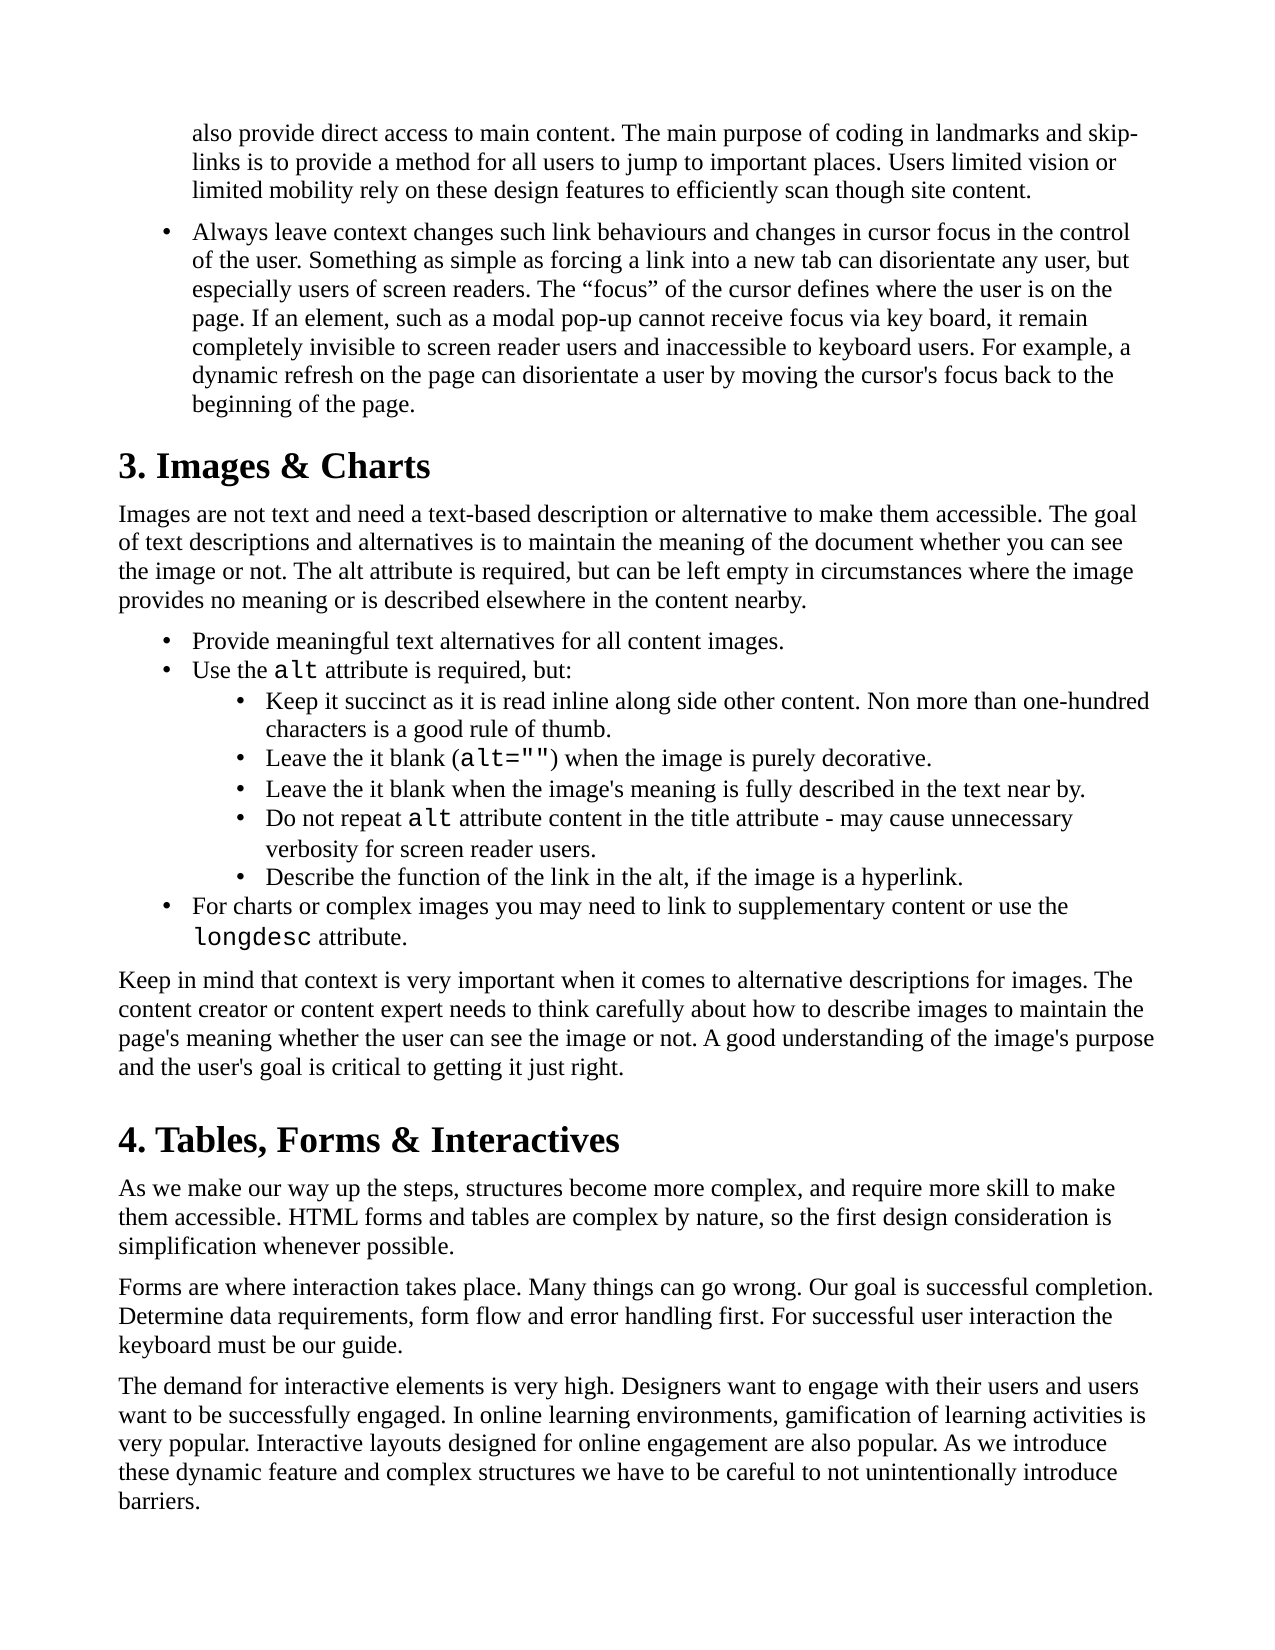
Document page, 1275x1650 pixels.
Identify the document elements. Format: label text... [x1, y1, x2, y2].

text Images are not text and need a text-based description or alternative to make them accessible. The goal of text descriptions and alternatives is to maintain the meaning of the document whether you can see the image or not. The alt attribute is required, but can be left empty in circumstances where the image provides no meaning or is described elsewhere in the content nearby. [118, 499, 1157, 614]
text The demand for interactive elements is very high. Designers want to engage with their users and users want to be successfully engaged. In online learning environments, gamification of learning activities is very popular. Interactive layouts designed for online engagement are also popular. As we introduce these dynamic feature and complex structures we have to be careful to not unintentionally introduce barriers. [118, 1371, 1157, 1515]
subtitle 3. Images & Charts [118, 443, 1157, 486]
list also provide direct access to main content. The main purpose of coding in landmarks and skip-links is to provide a method for all users to jump to important places. Users limited vision or limited mobility rely on these design features to efficiently scan though site content. [162, 118, 1157, 204]
list Describe the function of the link in the alt, if the image is a hyperlink. [236, 862, 1157, 891]
subtitle 4. Tables, Forms & Interactives [118, 1118, 1157, 1161]
list Keep it succinct as it is read inline along side other content. Non more than one-hundred characters is a good rule of thumb. [236, 686, 1157, 743]
list Provide meaningful text alternatives for all content images. [162, 626, 1157, 655]
list For charts or complex images you may need to link to supplementary content or use the longdesc attribute. [162, 891, 1157, 953]
text Keep in mind that context is very important when it comes to alternative descriptions for images. The content creator or content expert needs to think carefully about how to describe images to maintain the page's meaning whether the user can see the image or not. A good understanding of the image's purpose and the user's goal is critical to getting it just right. [118, 965, 1157, 1080]
list Leave the it blank when the image's meaning is fully described in the text near by. [236, 774, 1157, 803]
list Always leave context changes such link behaviours and changes in cursor focus in the control of the user. Something as simple as forcing a link into a new tab can disorientate any user, but especially users of screen readers. The “focus” of the cursor defines where the user is on the page. If an element, such as a modal pop-up cannot receive focus via key board, it remain completely invisible to screen reader users and inaccessible to keyboard users. For example, a dynamic refresh on the page can disorientate a user by moving the cursor's focus back to the beginning of the page. [162, 217, 1157, 418]
text As we make our way up the steps, structures become more complex, and require more skill to make them accessible. HTML forms and tables are complex by nature, so the first design consideration is simplification whenever possible. [118, 1173, 1157, 1260]
list Do not repeat alt attribute content in the title attribute - may cause unnecessary verbosity for screen reader users. [236, 803, 1157, 862]
list Leave the it blank (alt="") when the image is purely decorative. [236, 743, 1157, 774]
list Use the alt attribute is required, but: [162, 655, 1157, 686]
text Forms are where interaction takes place. Many things can go wrong. Our goal is successful completion. Determine data requirements, form flow and error handling first. For successful user interaction the keyboard must be our guide. [118, 1272, 1157, 1358]
